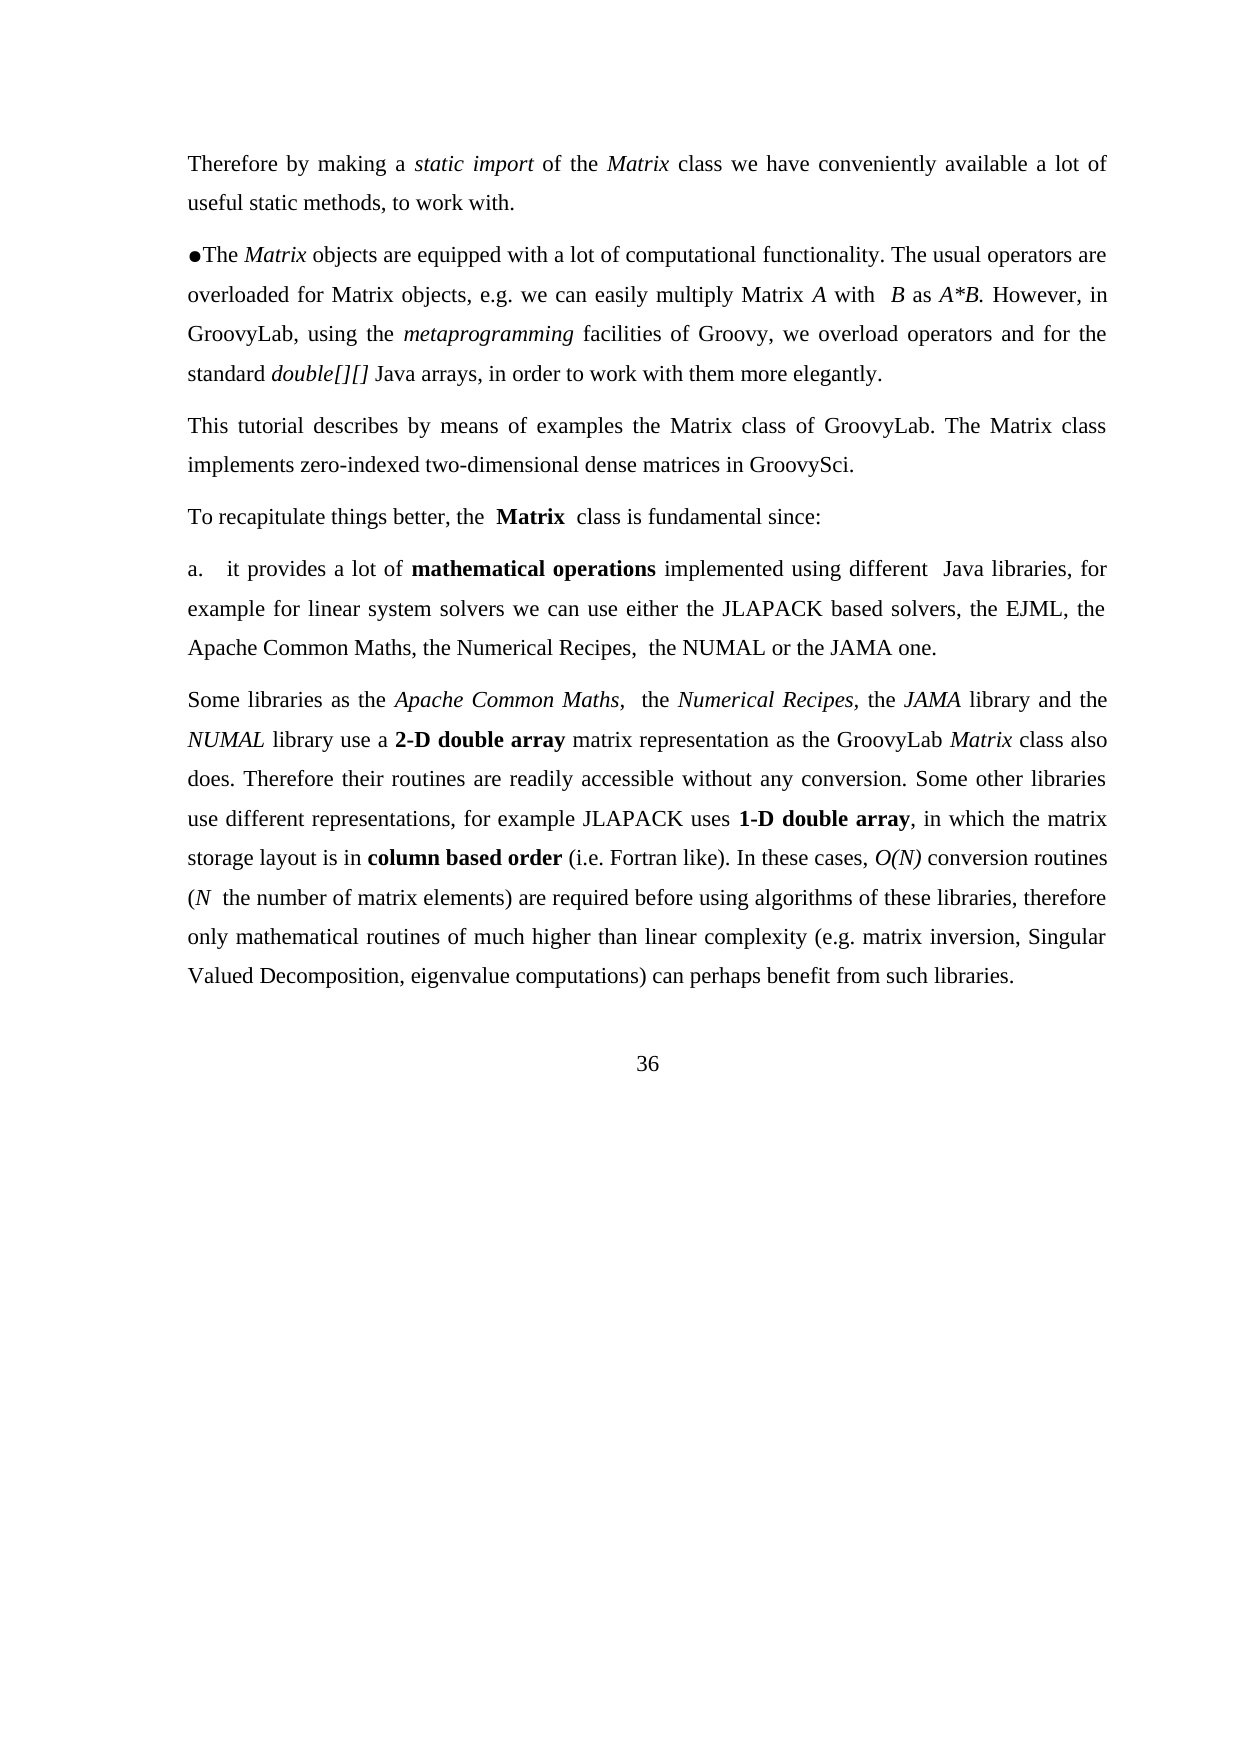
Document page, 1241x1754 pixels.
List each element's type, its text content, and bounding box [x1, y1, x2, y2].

list Therefore by making a static import of the Matrix class we have conveniently available a lot of useful static methods, to work with. [187, 150, 1108, 216]
text a. it provides a lot of mathematical operations implemented using different Java libraries, for example for linear system solvers we can use either the JLAPACK based solvers, the EJML, the Apache Common Maths, the Numerical Recipes, the NUMAL or the JAMA one. [187, 555, 1108, 661]
text Some libraries as the Apache Common Maths, the Numerical Recipes, the JAMA library and the NUMAL library use a 2-D double array matrix representation as the GroovyLab Matrix class also does. Therefore their routines are readily accessible without any conversion. Some other libraries use different representations, for example JLAPACK uses 1-D double array, in which the matrix storage layout is in column based order (i.e. Fortran like). In these cases, O(N) conversion routines (N the number of matrix elements) are required before using algorithms of these libraries, therefore only mathematical routines of much higher than linear complexity (e.g. matrix inversion, Singular Valued Decomposition, eigenvalue computations) can perhaps benefit from such libraries. [187, 686, 1108, 989]
text This tutorial describes by means of examples the Matrix class of GroovyLab. The Matrix class implements zero-indexed two-dimensional dense matrices in GroovySci. [187, 412, 1108, 478]
text To recapitulate things better, the Matrix class is fundamental since: [187, 503, 1108, 530]
list The Matrix objects are equipped with a lot of computational functionality. The usual operators are overloaded for Matrix objects, e.g. we can easily multiply Matrix A with B as A*B. However, in GroovyLab, using the metaprogramming facilities of Groovy, we overload operators and for the standard double[][] Java arrays, in order to work with them more elegantly. [187, 241, 1108, 386]
